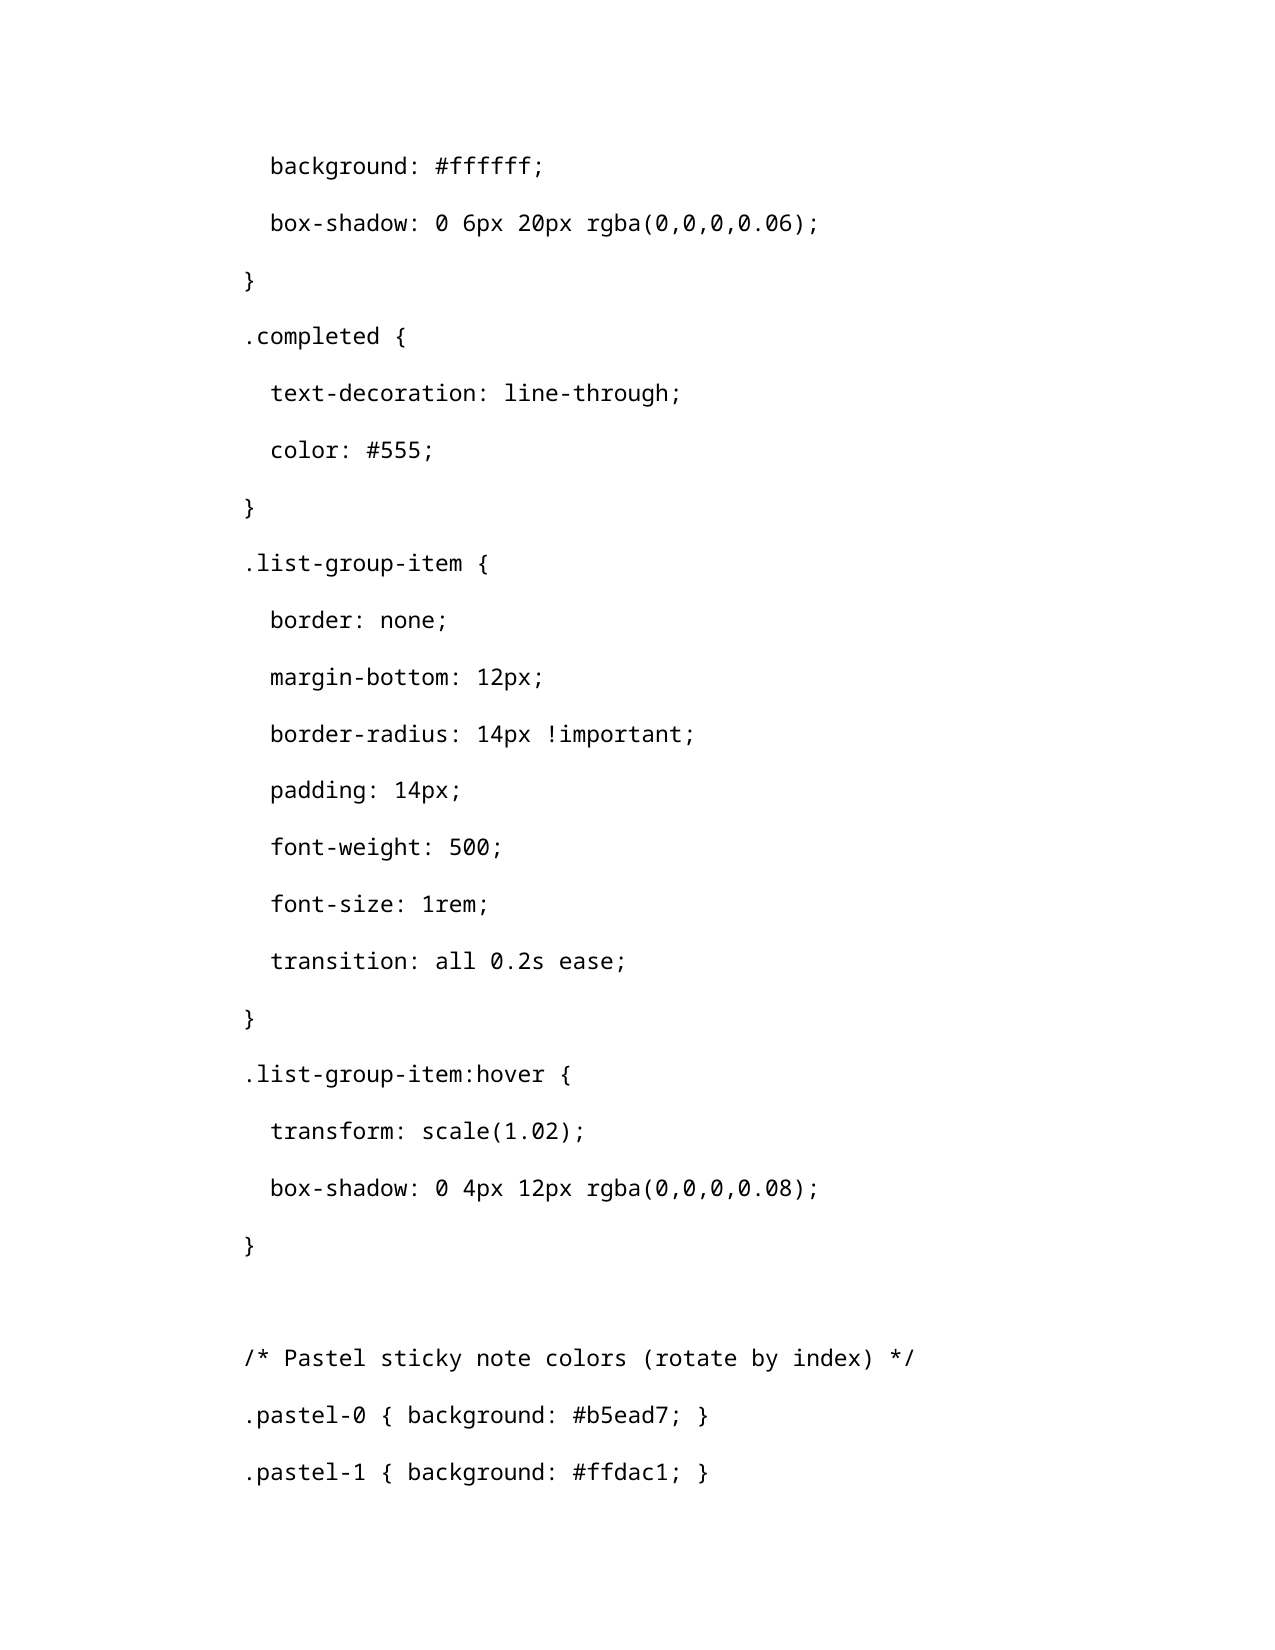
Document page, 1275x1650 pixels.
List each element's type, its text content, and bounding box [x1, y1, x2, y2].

text } [187, 263, 1087, 295]
text color: #555; [187, 434, 1087, 465]
text } [187, 1002, 1087, 1033]
text text-decoration: line-through; [187, 377, 1087, 408]
text border: none; [187, 604, 1087, 635]
text /* Pastel sticky note colors (rotate by index) */ [187, 1342, 1087, 1373]
text .completed { [187, 320, 1087, 352]
text font-weight: 500; [187, 831, 1087, 862]
text .pastel-1 { background: #ffdac1; } [187, 1456, 1087, 1487]
text .pastel-0 { background: #b5ead7; } [187, 1399, 1087, 1430]
text .list-group-item { [187, 547, 1087, 579]
text font-size: 1rem; [187, 888, 1087, 919]
text } [187, 1229, 1087, 1260]
text transform: scale(1.02); [187, 1115, 1087, 1146]
text margin-bottom: 12px; [187, 661, 1087, 692]
text padding: 14px; [187, 774, 1087, 806]
text background: #ffffff; [187, 150, 1087, 181]
text box-shadow: 0 4px 12px rgba(0,0,0,0.08); [187, 1172, 1087, 1203]
text border-radius: 14px !important; [187, 718, 1087, 749]
text box-shadow: 0 6px 20px rgba(0,0,0,0.06); [187, 207, 1087, 238]
text transition: all 0.2s ease; [187, 945, 1087, 976]
text .list-group-item:hover { [187, 1058, 1087, 1089]
text } [187, 491, 1087, 522]
